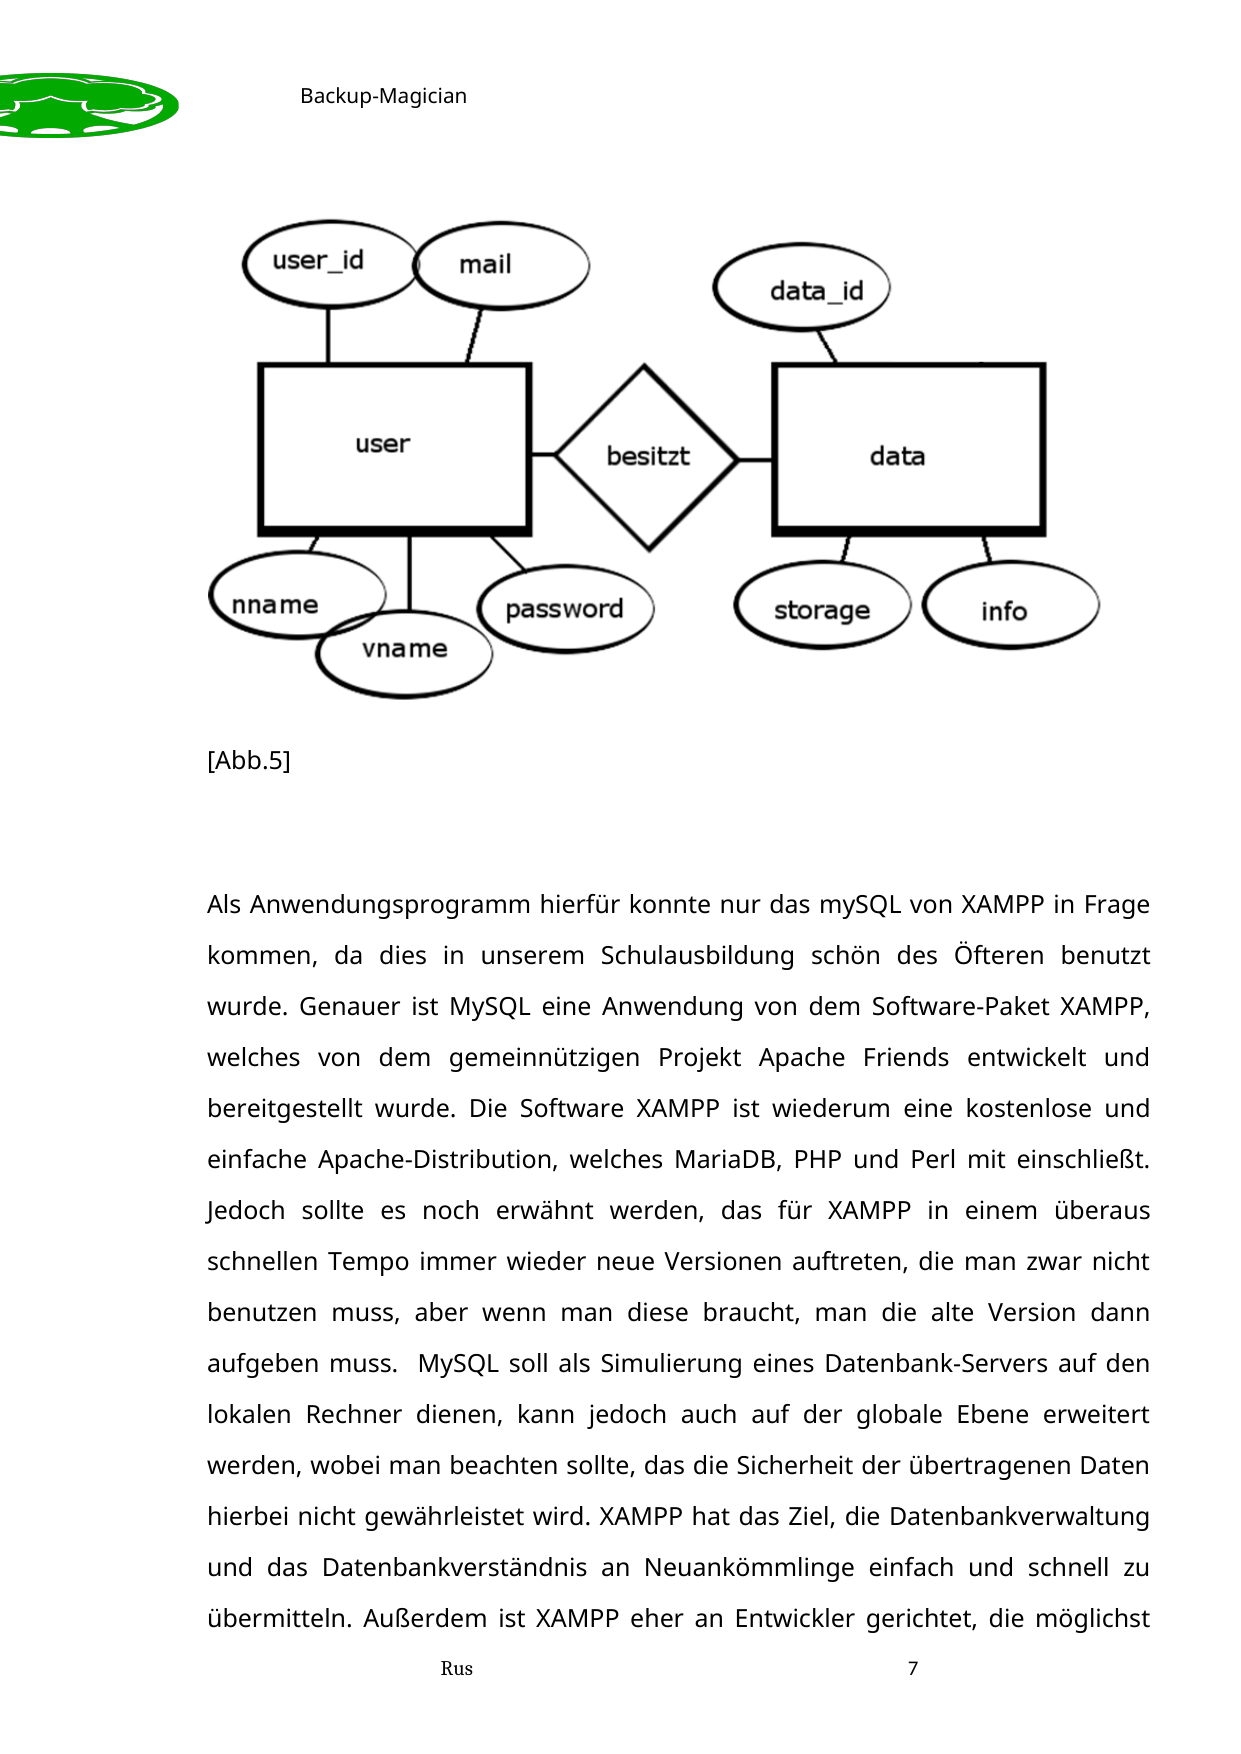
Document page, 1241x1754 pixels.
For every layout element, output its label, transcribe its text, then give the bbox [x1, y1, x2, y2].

picture [206, 151, 1108, 720]
picture [0, 73, 179, 138]
text [Abb.5] [207, 743, 1152, 777]
text Als Anwendungsprogramm hierfür konnte nur das mySQL von XAMPP in Frage kommen, da dies in unserem Schulausbildung schön des Öfteren benutzt wurde. Genauer ist MySQL eine Anwendung von dem Software-Paket XAMPP, welches von dem gemeinnützigen Projekt Apache Friends entwickelt und bereitgestellt wurde. Die Software XAMPP ist wiederum eine kostenlose und einfache Apache-Distribution, welches MariaDB, PHP und Perl mit einschließt. Jedoch sollte es noch erwähnt werden, das für XAMPP in einem überaus schnellen Tempo immer wieder neue Versionen auftreten, die man zwar nicht benutzen muss, aber wenn man diese braucht, man die alte Version dann aufgeben muss. MySQL soll als Simulierung eines Datenbank-Servers auf den lokalen Rechner dienen, kann jedoch auch auf der globale Ebene erweitert werden, wobei man beachten sollte, das die Sicherheit der übertragenen Daten hierbei nicht gewährleistet wird. XAMPP hat das Ziel, die Datenbankverwaltung und das Datenbankverständnis an Neuankömmlinge einfach und schnell zu übermitteln. Außerdem ist XAMPP eher an Entwickler gerichtet, die möglichst [207, 886, 1152, 1635]
